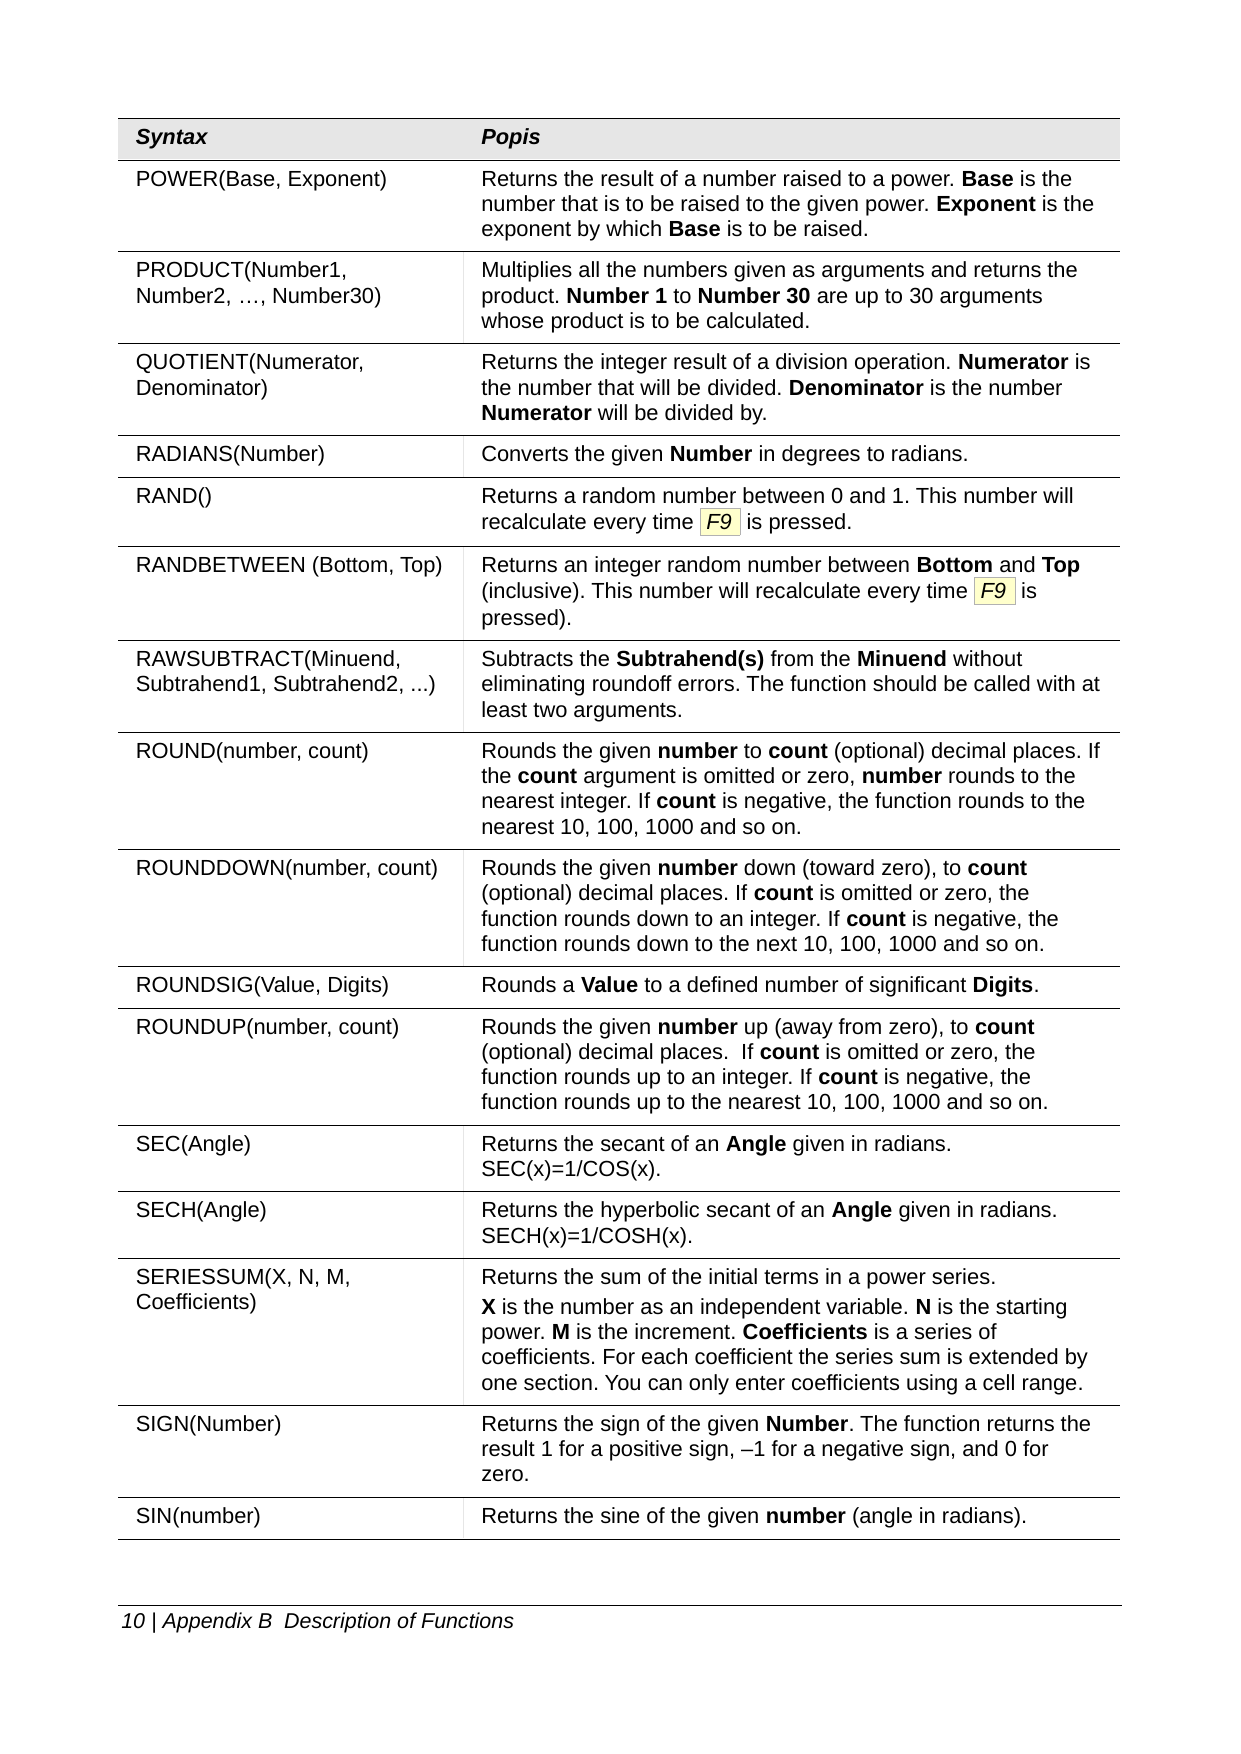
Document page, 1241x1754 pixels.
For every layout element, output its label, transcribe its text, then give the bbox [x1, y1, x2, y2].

table_cell RAND() [118, 478, 463, 546]
table_cell Rounds a Value to a defined number of significant Digits. [464, 967, 1120, 1008]
table_cell SIN(number) [118, 1498, 463, 1538]
table_cell Subtracts the Subtrahend(s) from the Minuend without eliminating roundoff errors. The function should be called with at least two arguments. [464, 641, 1120, 732]
table_cell Converts the given Number in degrees to radians. [464, 436, 1120, 477]
table_cell Returns the integer result of a division operation. Numerator is the number that will be divided. Denominator is the number Numerator will be divided by. [464, 344, 1120, 435]
table_cell QUOTIENT(Numerator, Denominator) [118, 344, 463, 435]
table_cell SEC(Angle) [118, 1126, 463, 1191]
table_cell ROUNDUP(number, count) [118, 1009, 463, 1125]
table_cell Returns the sum of the initial terms in a power series. X is the number as an independent variable. N is the starting power. M is the increment. Coefficients is a series of coefficients. For each coefficient the series sum is extended by one section. You can only enter coefficients using a cell range. [464, 1259, 1120, 1405]
table_cell Returns the hyperbolic secant of an Angle given in radians. SECH(x)=1/COSH(x). [464, 1192, 1120, 1258]
table_cell Returns the sine of the given number (angle in radians). [464, 1498, 1120, 1538]
table_cell Returns the result of a number raised to a power. Base is the number that is to be raised to the given power. Exponent is the exponent by which Base is to be raised. [464, 161, 1120, 251]
table_cell SIGN(Number) [118, 1406, 463, 1497]
table_cell Rounds the given number up (away from zero), to count (optional) decimal places. If count is omitted or zero, the function rounds up to an integer. If count is negative, the function rounds up to the nearest 10, 100, 1000 and so on. [464, 1009, 1120, 1125]
table_cell POWER(Base, Exponent) [118, 161, 463, 251]
table_cell ROUNDDOWN(number, count) [118, 850, 463, 966]
table_cell PRODUCT(Number1, Number2, …, Number30) [118, 252, 463, 343]
table_cell SECH(Angle) [118, 1192, 463, 1258]
table_cell Returns an integer random number between Bottom and Top (inclusive). This number will recalculate every time F9 is pressed). [464, 547, 1120, 640]
table_header Popis [464, 119, 1120, 159]
table_cell RAWSUBTRACT(Minuend, Subtrahend1, Subtrahend2, ...) [118, 641, 463, 732]
table_header Syntax [118, 119, 463, 159]
table_cell ROUNDSIG(Value, Digits) [118, 967, 463, 1008]
table_cell Returns the sign of the given Number. The function returns the result 1 for a positive sign, –1 for a negative sign, and 0 for zero. [464, 1406, 1120, 1497]
table_cell Returns the secant of an Angle given in radians. SEC(x)=1/COS(x). [464, 1126, 1120, 1191]
table_cell Rounds the given number to count (optional) decimal places. If the count argument is omitted or zero, number rounds to the nearest integer. If count is negative, the function rounds to the nearest 10, 100, 1000 and so on. [464, 733, 1120, 849]
table_cell ROUND(number, count) [118, 733, 463, 849]
table_cell Multiplies all the numbers given as arguments and returns the product. Number 1 to Number 30 are up to 30 arguments whose product is to be calculated. [464, 252, 1120, 343]
table_cell Returns a random number between 0 and 1. This number will recalculate every time F9 is pressed. [464, 478, 1120, 546]
table_cell RANDBETWEEN (Bottom, Top) [118, 547, 463, 640]
table_cell RADIANS(Number) [118, 436, 463, 477]
table_cell Rounds the given number down (toward zero), to count (optional) decimal places. If count is omitted or zero, the function rounds down to an integer. If count is negative, the function rounds down to the next 10, 100, 1000 and so on. [464, 850, 1120, 966]
table_cell SERIESSUM(X, N, M, Coefficients) [118, 1259, 463, 1405]
